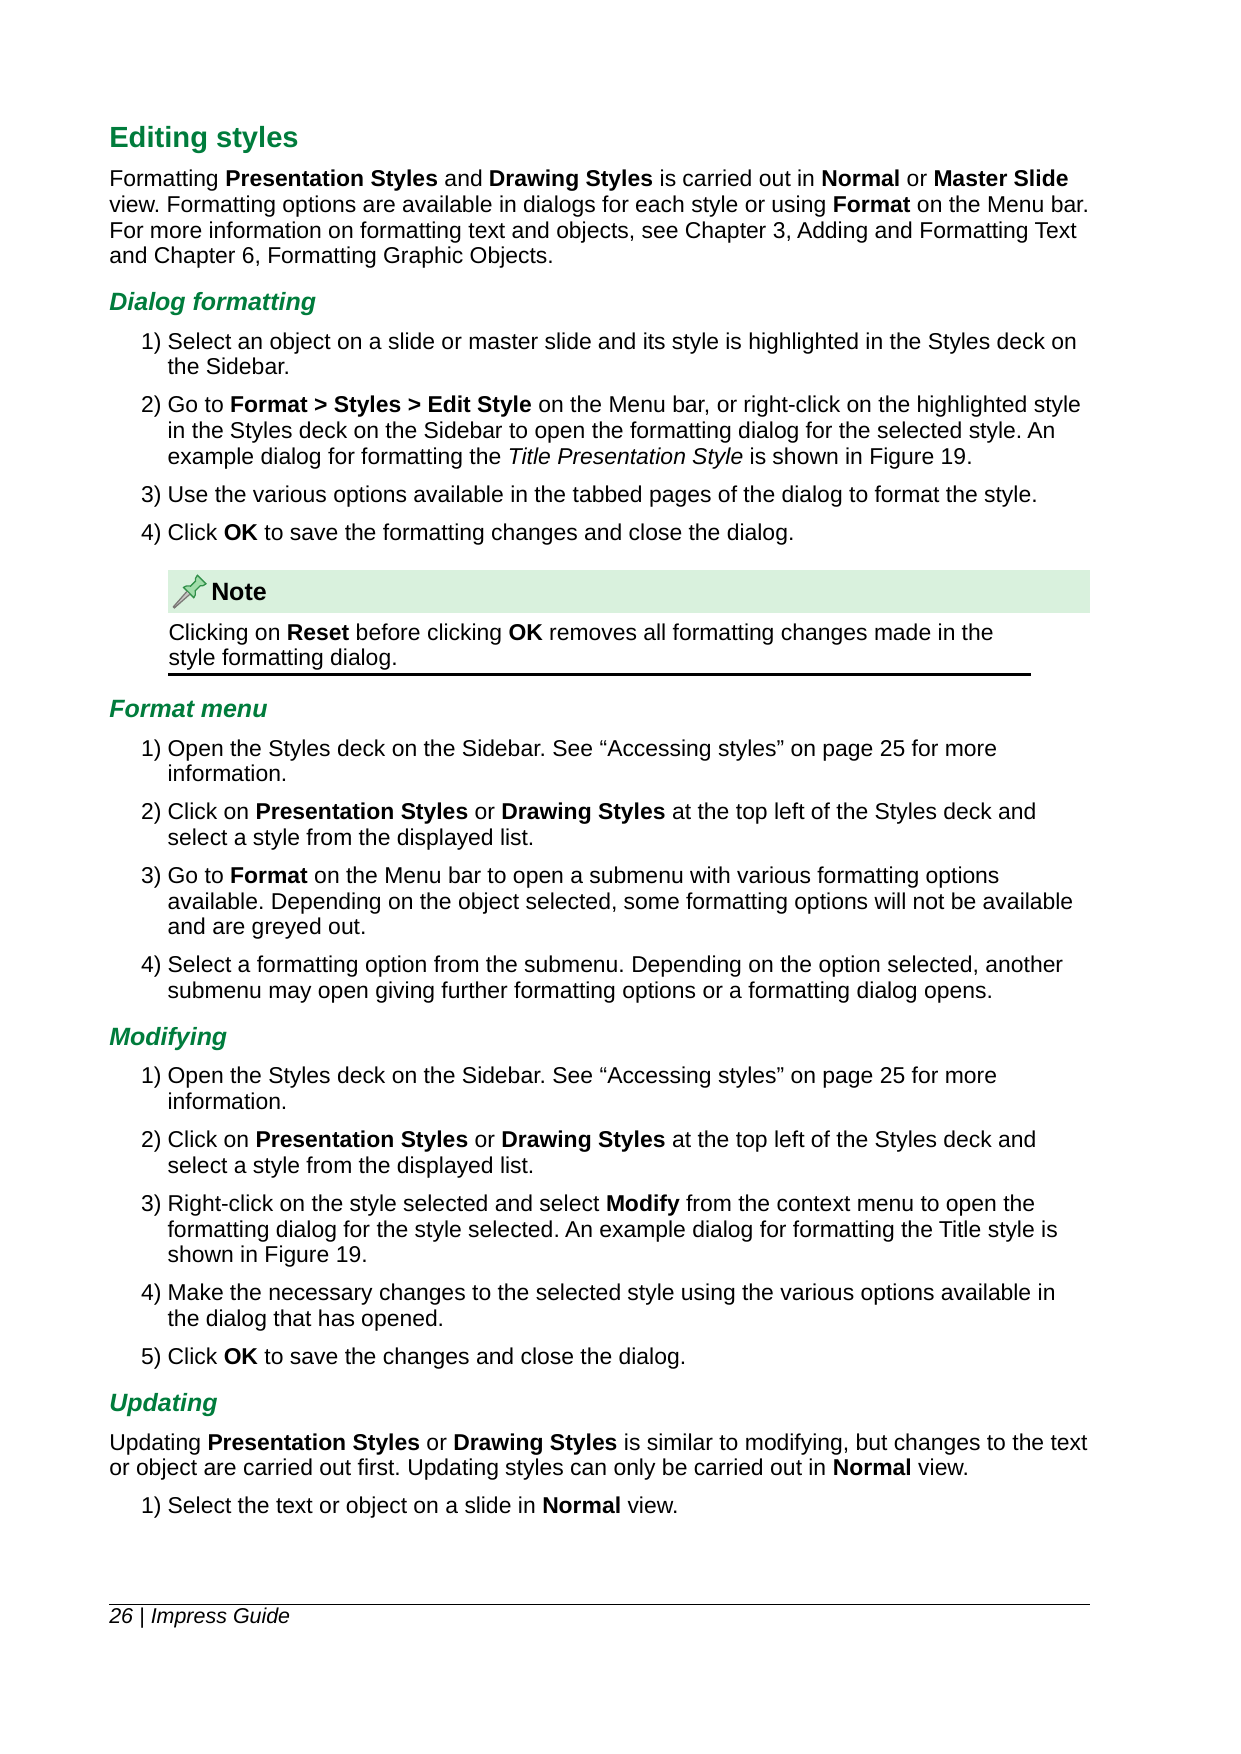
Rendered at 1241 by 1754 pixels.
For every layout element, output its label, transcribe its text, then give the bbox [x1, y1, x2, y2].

list Go to Format > Styles > Edit Style on the Menu bar, or right-click on the highlighted style in the Styles deck on the Sidebar to open the formatting dialog for the selected style. An example dialog for formatting the Title Presentation Style is shown in Figure 19. [153, 392, 1090, 469]
subtitle Format menu [109, 695, 1090, 723]
list Right-click on the style selected and select Modify from the context menu to open the formatting dialog for the style selected. An example dialog for formatting the Title style is shown in Figure 19. [153, 1191, 1090, 1268]
list Go to Format on the Menu bar to open a submenu with various formatting options available. Depending on the object selected, some formatting options will not be available and are greyed out. [153, 863, 1090, 940]
list Select a formatting option from the submenu. Depending on the option selected, another submenu may open giving further formatting options or a formatting dialog opens. [153, 952, 1090, 1003]
text Updating Presentation Styles or Drawing Styles is similar to modifying, but changes to the text or object are carried out first. Updating styles can only be carried out in Normal view. [109, 1429, 1090, 1481]
list Click on Presentation Styles or Drawing Styles at the top left of the Styles deck and select a style from the displayed list. [153, 1127, 1090, 1178]
text Formatting Presentation Styles and Drawing Styles is carried out in Normal or Master Slide view. Formatting options are available in dialogs for each style or using Format on the Menu bar. For more information on formatting text and objects, see Chapter 3, Adding and Formatting Text and Chapter 6, Formatting Graphic Objects. [109, 166, 1090, 269]
subtitle Updating [109, 1389, 1090, 1417]
subtitle Editing styles [109, 121, 1090, 154]
list Click OK to save the formatting changes and close the dialog. [153, 520, 1090, 545]
text Clicking on Reset before clicking OK removes all formatting changes made in the style formatting dialog. [168, 619, 1031, 673]
list Make the necessary changes to the selected style using the various options available in the dialog that has opened. [153, 1280, 1090, 1331]
list Select the text or object on a slide in Normal view. [153, 1493, 1090, 1519]
list Click OK to save the changes and close the dialog. [153, 1344, 1090, 1369]
list Open the Styles deck on the Sidebar. See “Accessing styles” on page 25 for more information. [153, 1063, 1090, 1114]
list Click on Presentation Styles or Drawing Styles at the top left of the Styles deck and select a style from the displayed list. [153, 799, 1090, 850]
list Use the various options available in the tabbed pages of the dialog to format the style. [153, 482, 1090, 507]
subtitle Modifying [109, 1023, 1090, 1051]
subtitle Dialog formatting [109, 288, 1090, 316]
list Open the Styles deck on the Sidebar. See “Accessing styles” on page 25 for more information. [153, 735, 1090, 787]
list Select an object on a slide or master slide and its style is highlighted in the Styles deck on the Sidebar. [153, 328, 1090, 380]
subtitle Note [168, 570, 1090, 613]
